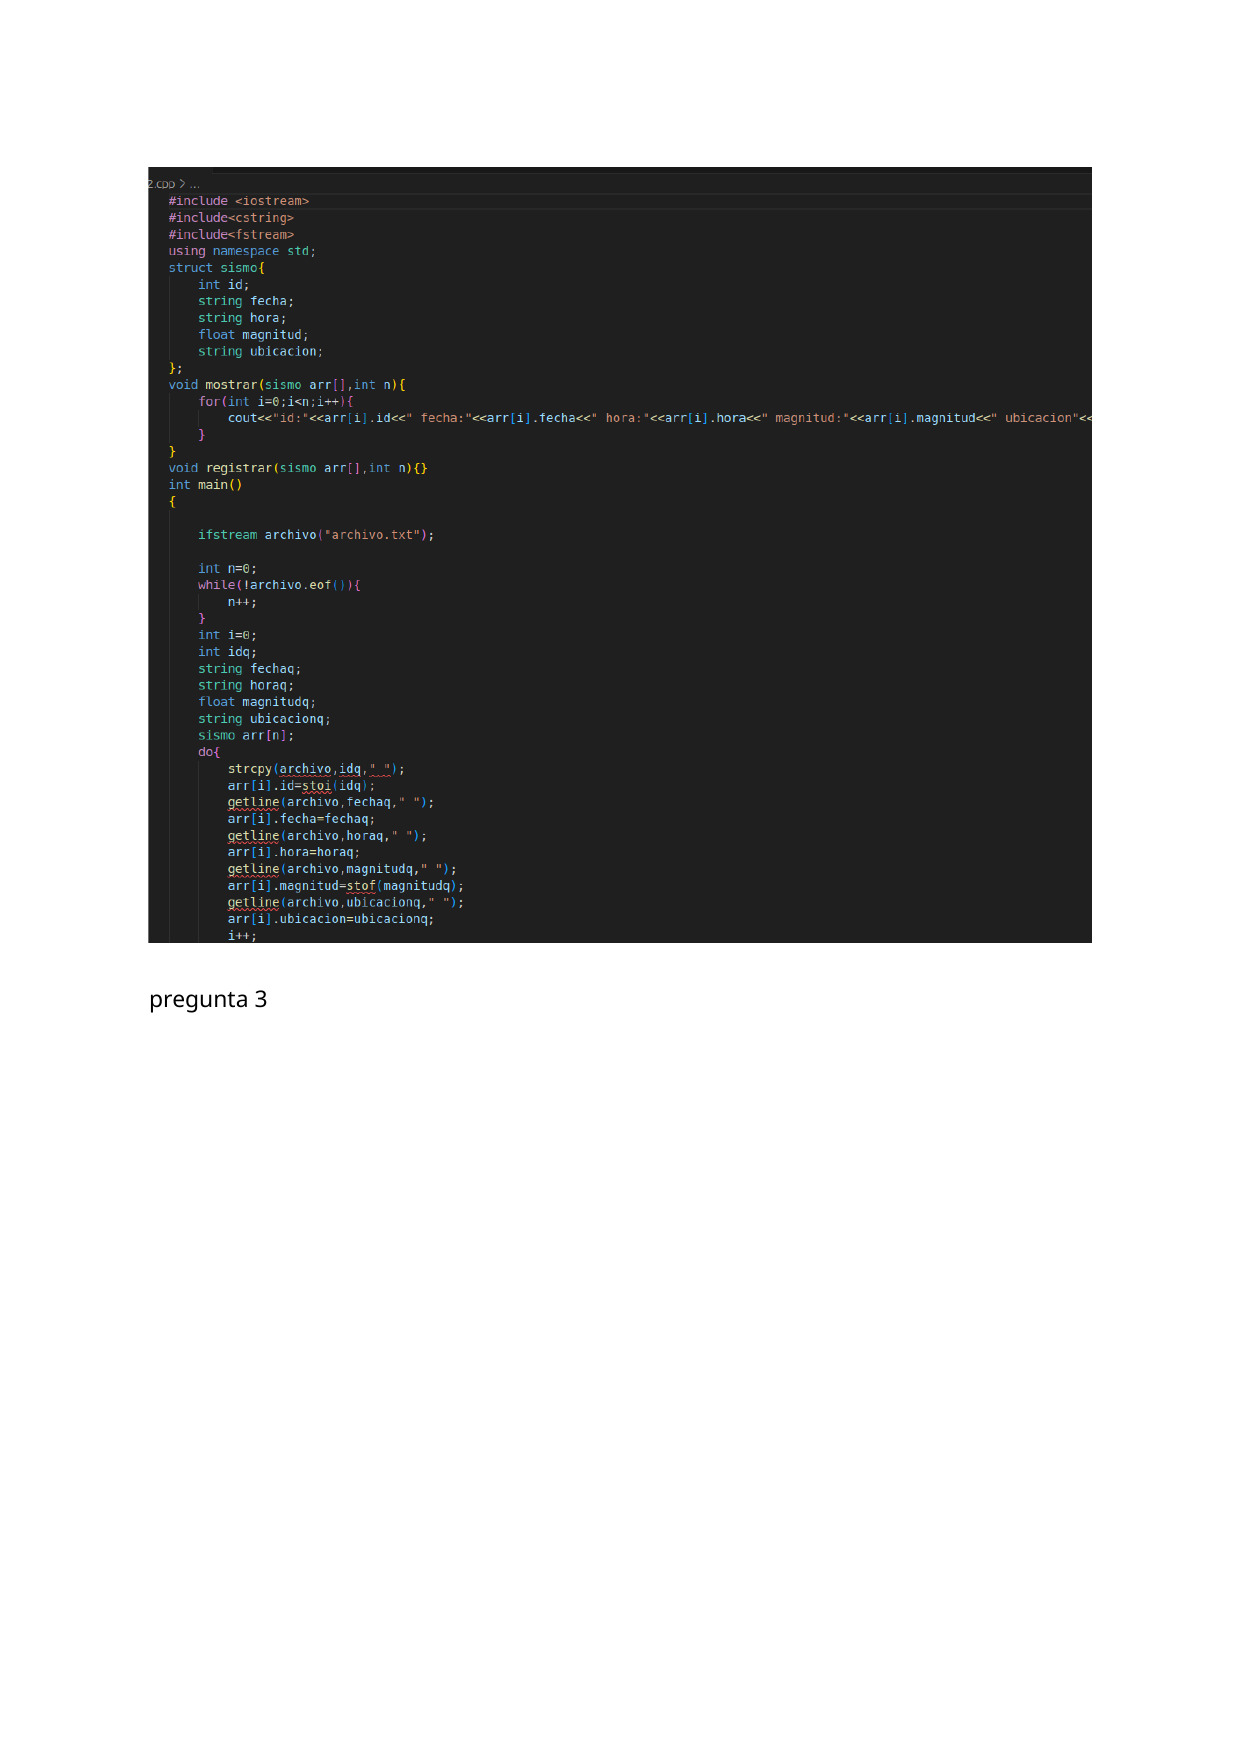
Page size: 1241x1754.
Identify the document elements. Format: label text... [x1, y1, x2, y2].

list pregunta 3 [149, 983, 1092, 1014]
picture [148, 167, 1092, 943]
